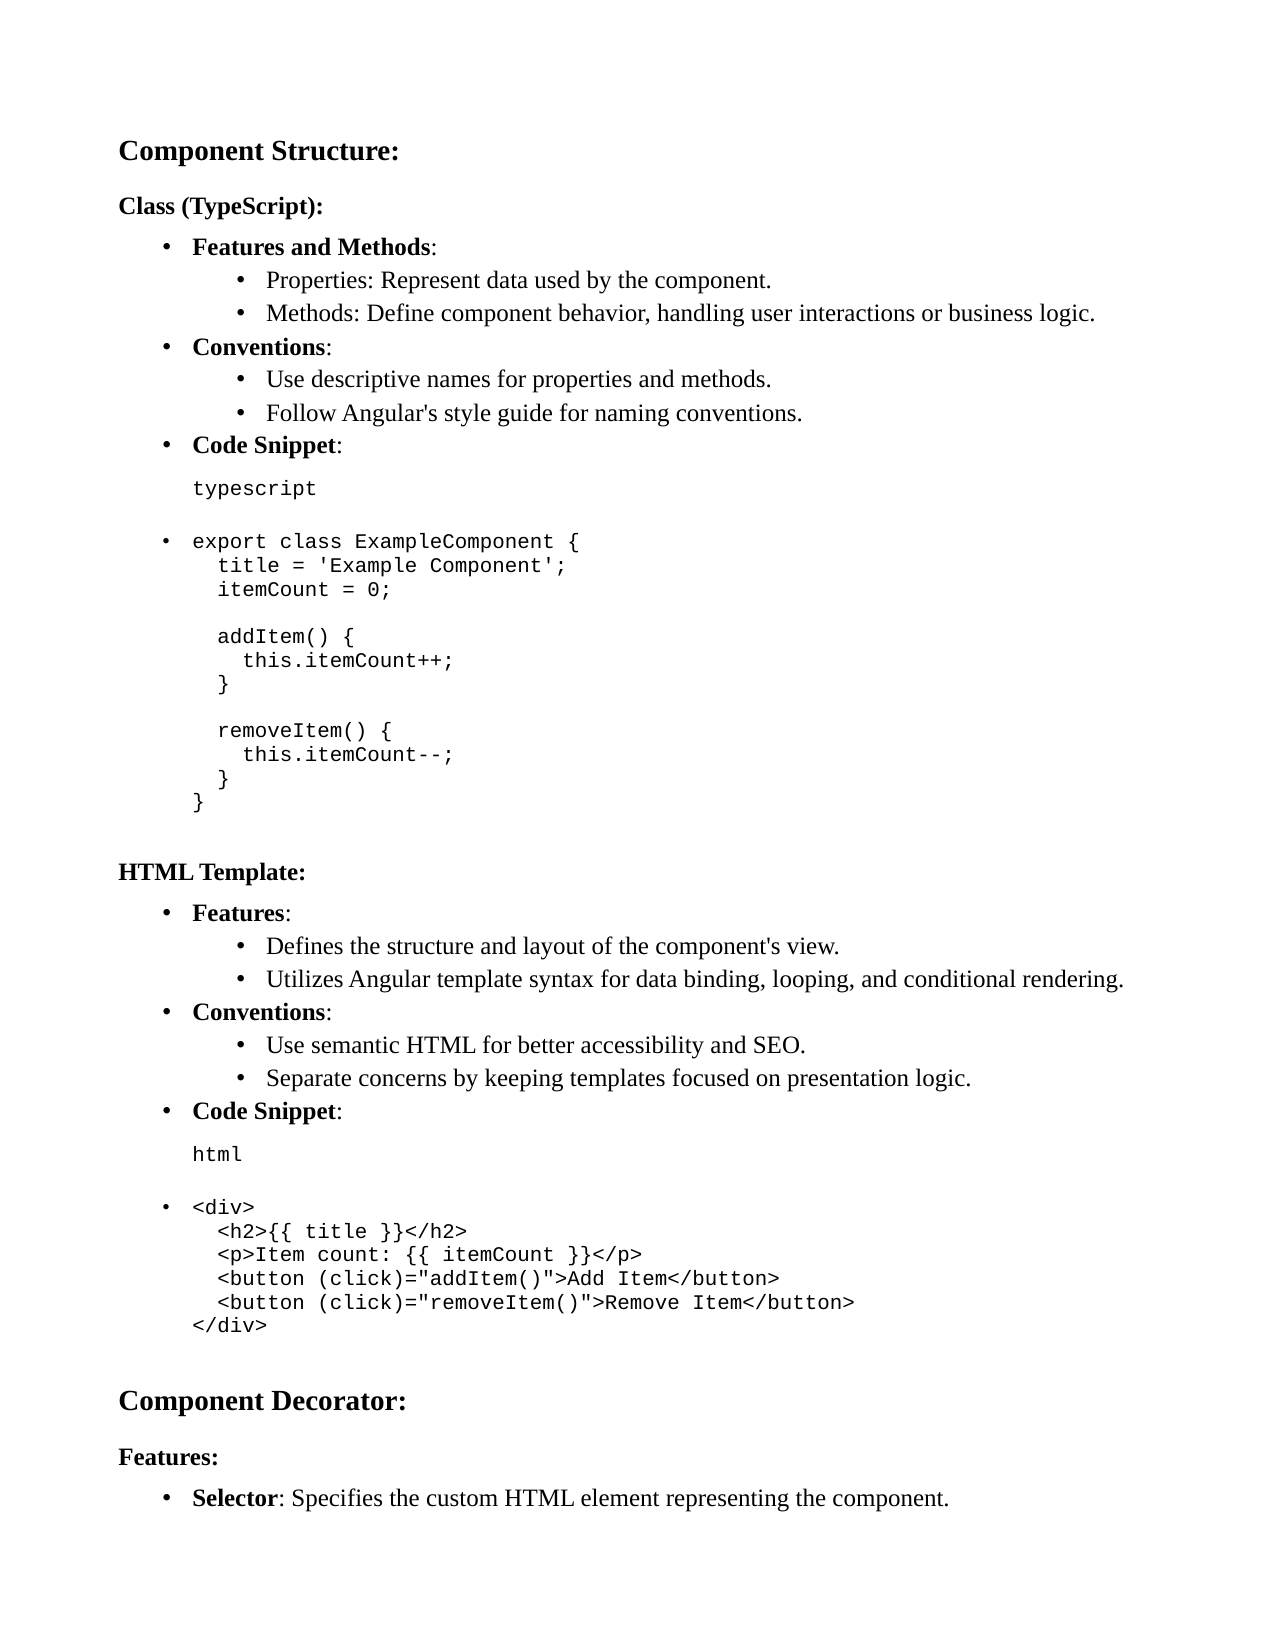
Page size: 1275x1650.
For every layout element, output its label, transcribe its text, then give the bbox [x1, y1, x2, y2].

list } [162, 791, 1157, 815]
list Code Snippet: [162, 1096, 1157, 1125]
list itemCount = 0; [162, 579, 1157, 602]
list Properties: Represent data used by the component. [236, 266, 1157, 294]
list Use descriptive names for properties and methods. [236, 364, 1157, 393]
list export class ExampleComponent { [162, 531, 1157, 555]
list Defines the structure and layout of the component's view. [236, 931, 1157, 960]
list } [162, 673, 1157, 697]
list this.itemCount++; [162, 649, 1157, 673]
list Features: [162, 898, 1157, 927]
list Features and Methods: [162, 232, 1157, 261]
subtitle Component Structure: [118, 133, 1157, 166]
list title = 'Example Component'; [162, 555, 1157, 579]
list html [162, 1144, 1157, 1168]
list Use semantic HTML for better accessibility and SEO. [236, 1030, 1157, 1059]
list Separate concerns by keeping templates focused on presentation logic. [236, 1063, 1157, 1092]
list Follow Angular's style guide for naming conventions. [236, 398, 1157, 426]
list Code Snippet: [162, 431, 1157, 459]
list </div> [162, 1315, 1157, 1339]
list Methods: Define component behavior, handling user interactions or business logic. [236, 298, 1157, 327]
list Conventions: [162, 332, 1157, 360]
list <button (click)="removeItem()">Remove Item</button> [162, 1292, 1157, 1315]
subtitle Class (TypeScript): [118, 191, 1157, 220]
list removeItem() { [162, 721, 1157, 744]
list Conventions: [162, 997, 1157, 1026]
list <h2>{{ title }}</h2> [162, 1221, 1157, 1244]
subtitle Features: [118, 1442, 1157, 1470]
subtitle Component Decorator: [118, 1383, 1157, 1417]
list <button (click)="addItem()">Add Item</button> [162, 1268, 1157, 1292]
list <p>Item count: {{ itemCount }}</p> [162, 1244, 1157, 1268]
list this.itemCount--; [162, 744, 1157, 768]
subtitle HTML Template: [118, 857, 1157, 886]
list } [162, 768, 1157, 791]
list typescript [162, 478, 1157, 502]
list <div> [162, 1197, 1157, 1221]
list addItem() { [162, 626, 1157, 649]
list Utilizes Angular template syntax for data binding, looping, and conditional rendering. [236, 964, 1157, 993]
list Selector: Specifies the custom HTML element representing the component. [162, 1483, 1157, 1512]
